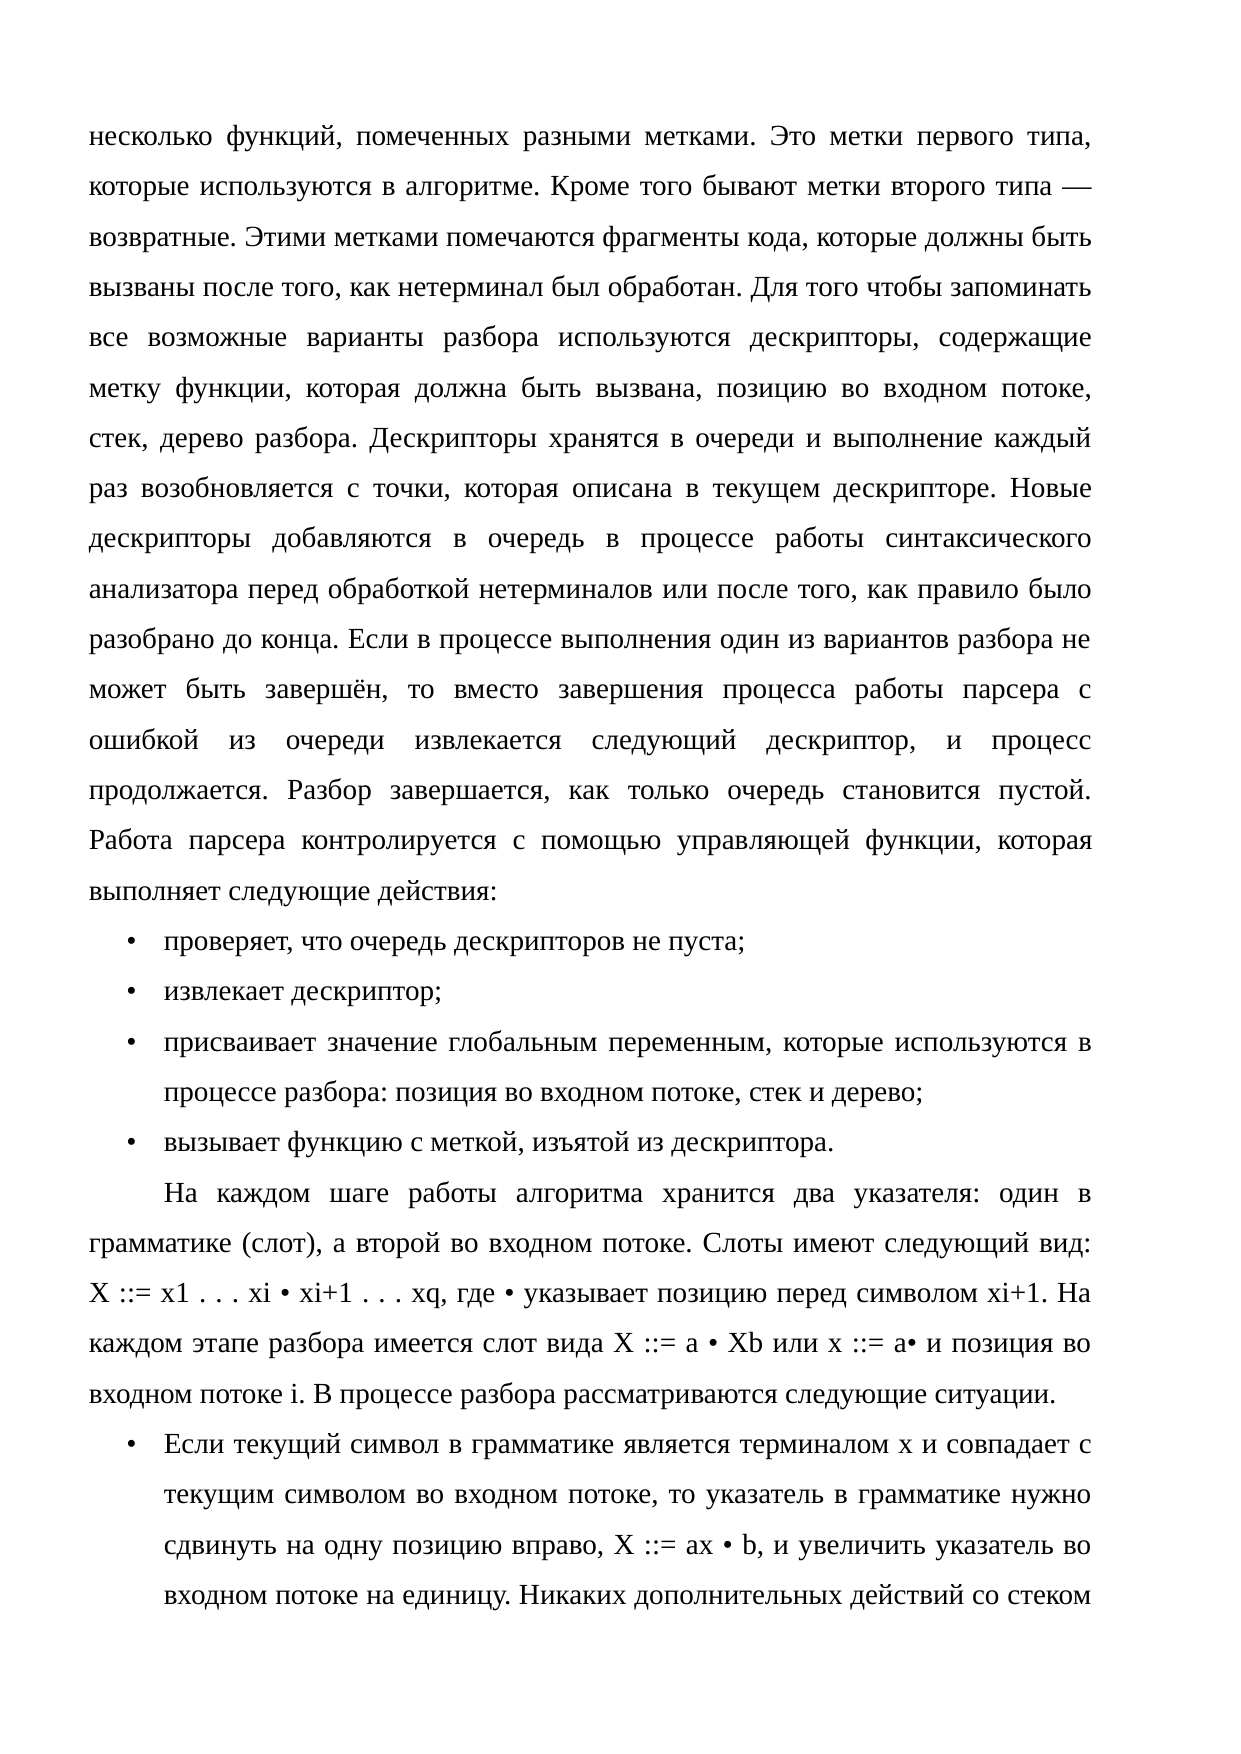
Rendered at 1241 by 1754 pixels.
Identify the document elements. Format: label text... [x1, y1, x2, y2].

list Если текущий символ в грамматике является терминалом x и совпадает с текущим символом во входном потоке, то указатель в грамматике нужно сдвинуть на одну позицию вправо, X ::= ax • b, и увеличить указатель во входном потоке на единицу. Никаких дополнительных действий со стеком [126, 1426, 1093, 1611]
list проверяет, что очередь дескрипторов не пуста; [126, 923, 1093, 957]
text несколько функций, помеченных разными метками. Это метки первого типа, которые используются в алгоритме. Кроме того бывают метки второго типа — возвратные. Этими метками помечаются фрагменты кода, которые должны быть вызваны после того, как нетерминал был обработан. Для того чтобы запоминать все возможные варианты разбора используются дескрипторы, содержащие метку функции, которая должна быть вызвана, позицию во входном потоке, стек, дерево разбора. Дескрипторы хранятся в очереди и выполнение каждый раз возобновляется с точки, которая описана в текущем дескрипторе. Новые дескрипторы добавляются в очередь в процессе работы синтаксического анализатора перед обработкой нетерминалов или после того, как правило было разобрано до конца. Если в процессе выполнения один из вариантов разбора не может быть завершён, то вместо завершения процесса работы парсера с ошибкой из очереди извлекается следующий дескриптор, и процесс продолжается. Разбор завершается, как только очередь становится пустой. Работа парсера контролируется с помощью управляющей функции, которая выполняет следующие действия: [88, 118, 1093, 906]
list присваивает значение глобальным переменным, которые используются в процессе разбора: позиция во входном потоке, стек и дерево; [126, 1024, 1093, 1108]
list вызывает функцию с меткой, изъятой из дескриптора. [126, 1124, 1093, 1158]
list извлекает дескриптор; [126, 973, 1093, 1007]
text На каждом шаге работы алгоритма хранится два указателя: один в грамматике (слот), а второй во входном потоке. Слоты имеют следующий вид: X ::= x1 . . . xi • xi+1 . . . xq, где • указывает позицию перед символом xi+1. На каждом этапе разбора имеется слот вида X ::= a • Xb или x ::= a• и позиция во входном потоке i. В процессе разбора рассматриваются следующие ситуации. [88, 1175, 1093, 1409]
